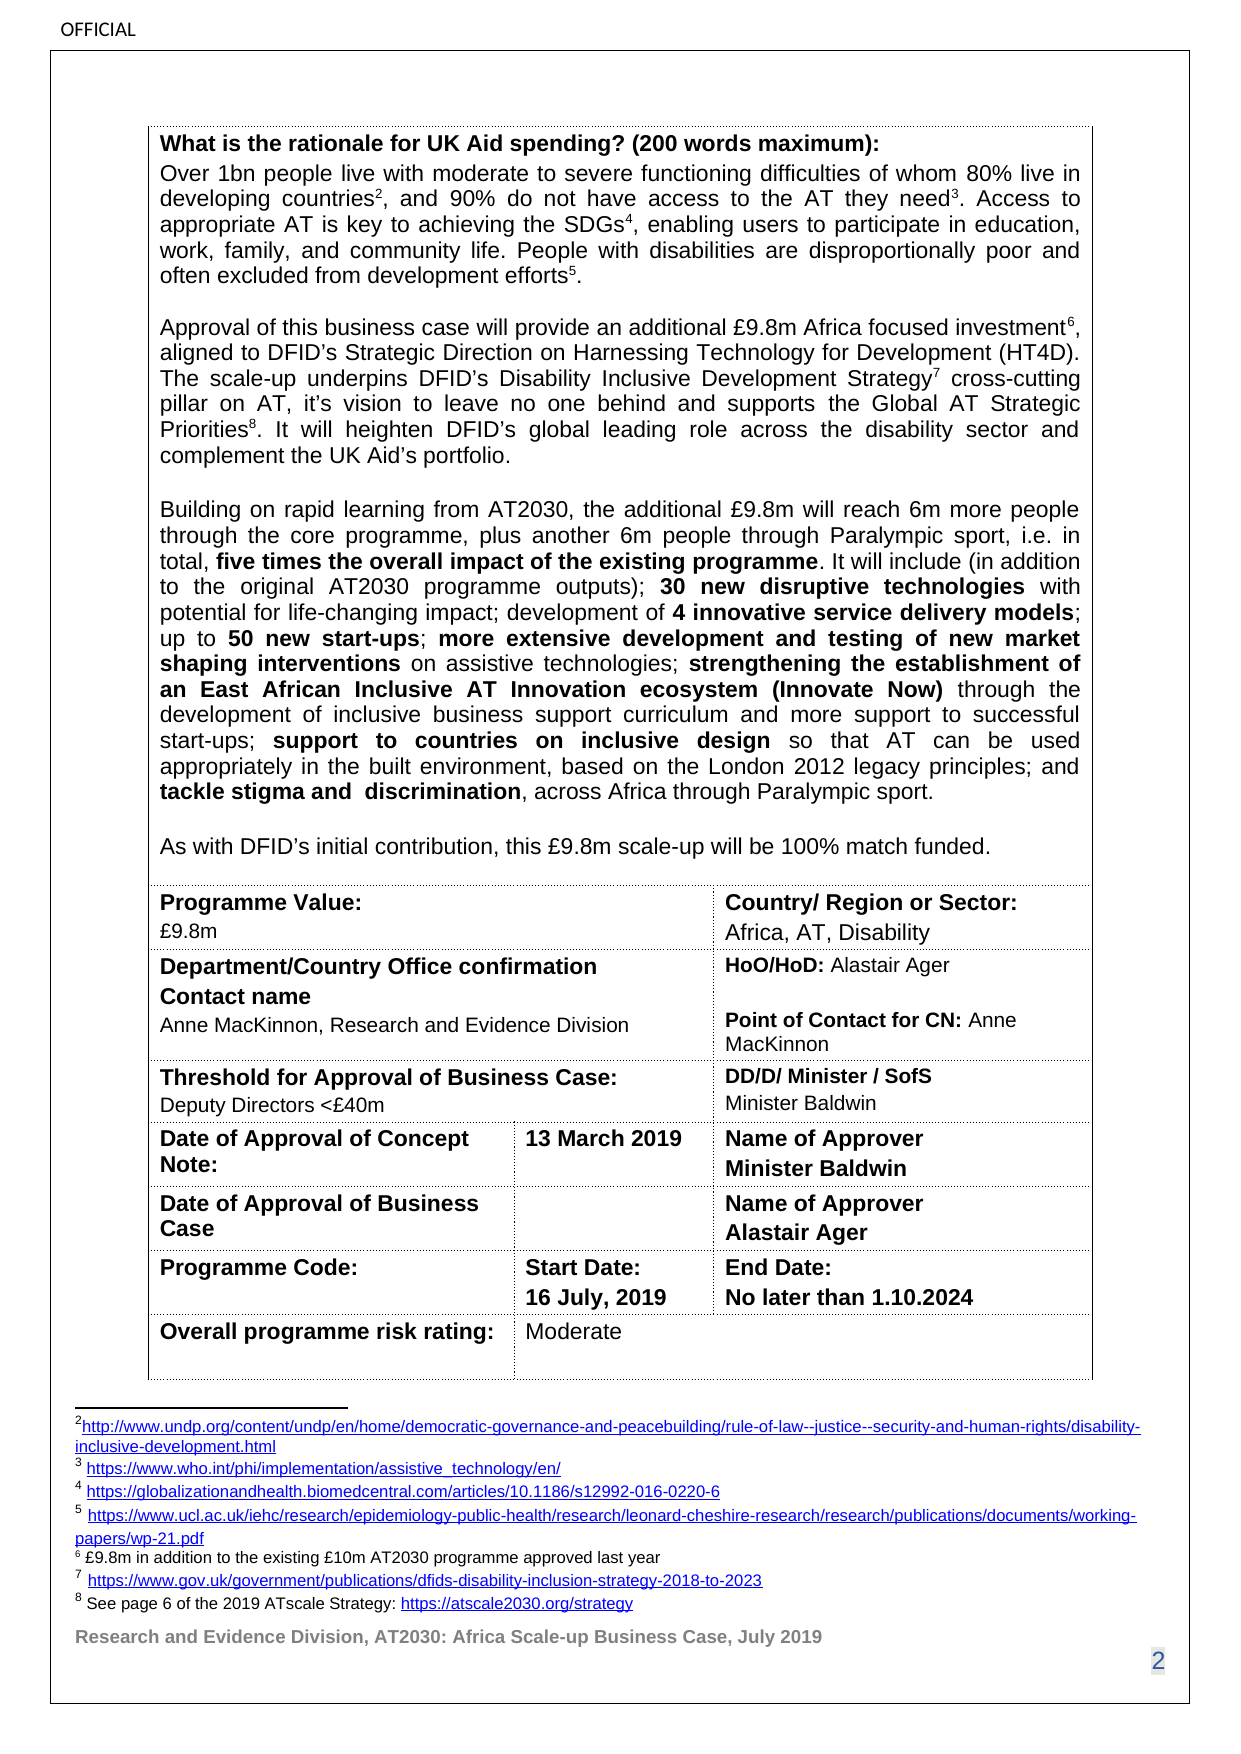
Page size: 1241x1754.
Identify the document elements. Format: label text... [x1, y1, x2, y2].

table_cell Name of Approver Minister Baldwin [714, 1121, 1092, 1186]
table_cell Date of Approval of Business Case [149, 1186, 514, 1250]
table_cell Moderate [514, 1314, 1092, 1378]
table_cell DD/D/ Minister / SofS Minister Baldwin [714, 1060, 1092, 1121]
table_cell Country/ Region or Sector: Africa, AT, Disability [714, 885, 1092, 949]
table_cell [514, 1186, 714, 1250]
table_cell Start Date: 16 July, 2019 [514, 1250, 714, 1314]
table_cell Programme Code: [149, 1250, 514, 1314]
table_cell Date of Approval of Concept Note: [149, 1121, 514, 1186]
table_cell Threshold for Approval of Business Case: Deputy Directors <£40m [149, 1060, 714, 1121]
table_cell Programme Value: £9.8m [149, 885, 714, 949]
table_cell End Date: No later than 1.10.2024 [714, 1250, 1092, 1314]
table_cell Name of Approver Alastair Ager [714, 1186, 1092, 1250]
table_cell HoO/HoD: Alastair Ager Point of Contact for CN: Anne MacKinnon [714, 949, 1092, 1059]
table_cell 13 March 2019 [514, 1121, 714, 1186]
table_cell What is the rationale for UK Aid spending? (200 words maximum): Over 1bn people live with moderate to severe functioning difficulties of whom 80% live in developing countries, and 90% do not have access to the AT they need. Access to appropriate AT is key to achieving the SDGs, enabling users to participate in education, work, family, and community life. People with disabilities are disproportionally poor and often excluded from development efforts. Approval of this business case will provide an additional £9.8m Africa focused investment, aligned to DFID’s Strategic Direction on Harnessing Technology for Development (HT4D). The scale-up underpins DFID’s Disability Inclusive Development Strategy cross-cutting pillar on AT, it’s vision to leave no one behind and supports the Global AT Strategic Priorities. It will heighten DFID’s global leading role across the disability sector and complement the UK Aid’s portfolio. Building on rapid learning from AT2030, the additional £9.8m will reach 6m more people through the core programme, plus another 6m people through Paralympic sport, i.e. in total, five times the overall impact of the existing programme. It will include (in addition to the original AT2030 programme outputs); 30 new disruptive technologies with potential for life-changing impact; development of 4 innovative service delivery models; up to 50 new start-ups; more extensive development and testing of new market shaping interventions on assistive technologies; strengthening the establishment of an East African Inclusive AT Innovation ecosystem (Innovate Now) through the development of inclusive business support curriculum and more support to successful start-ups; support to countries on inclusive design so that AT can be used appropriately in the built environment, based on the London 2012 legacy principles; and tackle stigma and discrimination, across Africa through Paralympic sport. As with DFID’s initial contribution, this £9.8m scale-up will be 100% match funded. [149, 126, 1092, 885]
table_cell Department/Country Office confirmation Contact name Anne MacKinnon, Research and Evidence Division [149, 949, 714, 1059]
table_cell Overall programme risk rating: [149, 1314, 514, 1378]
